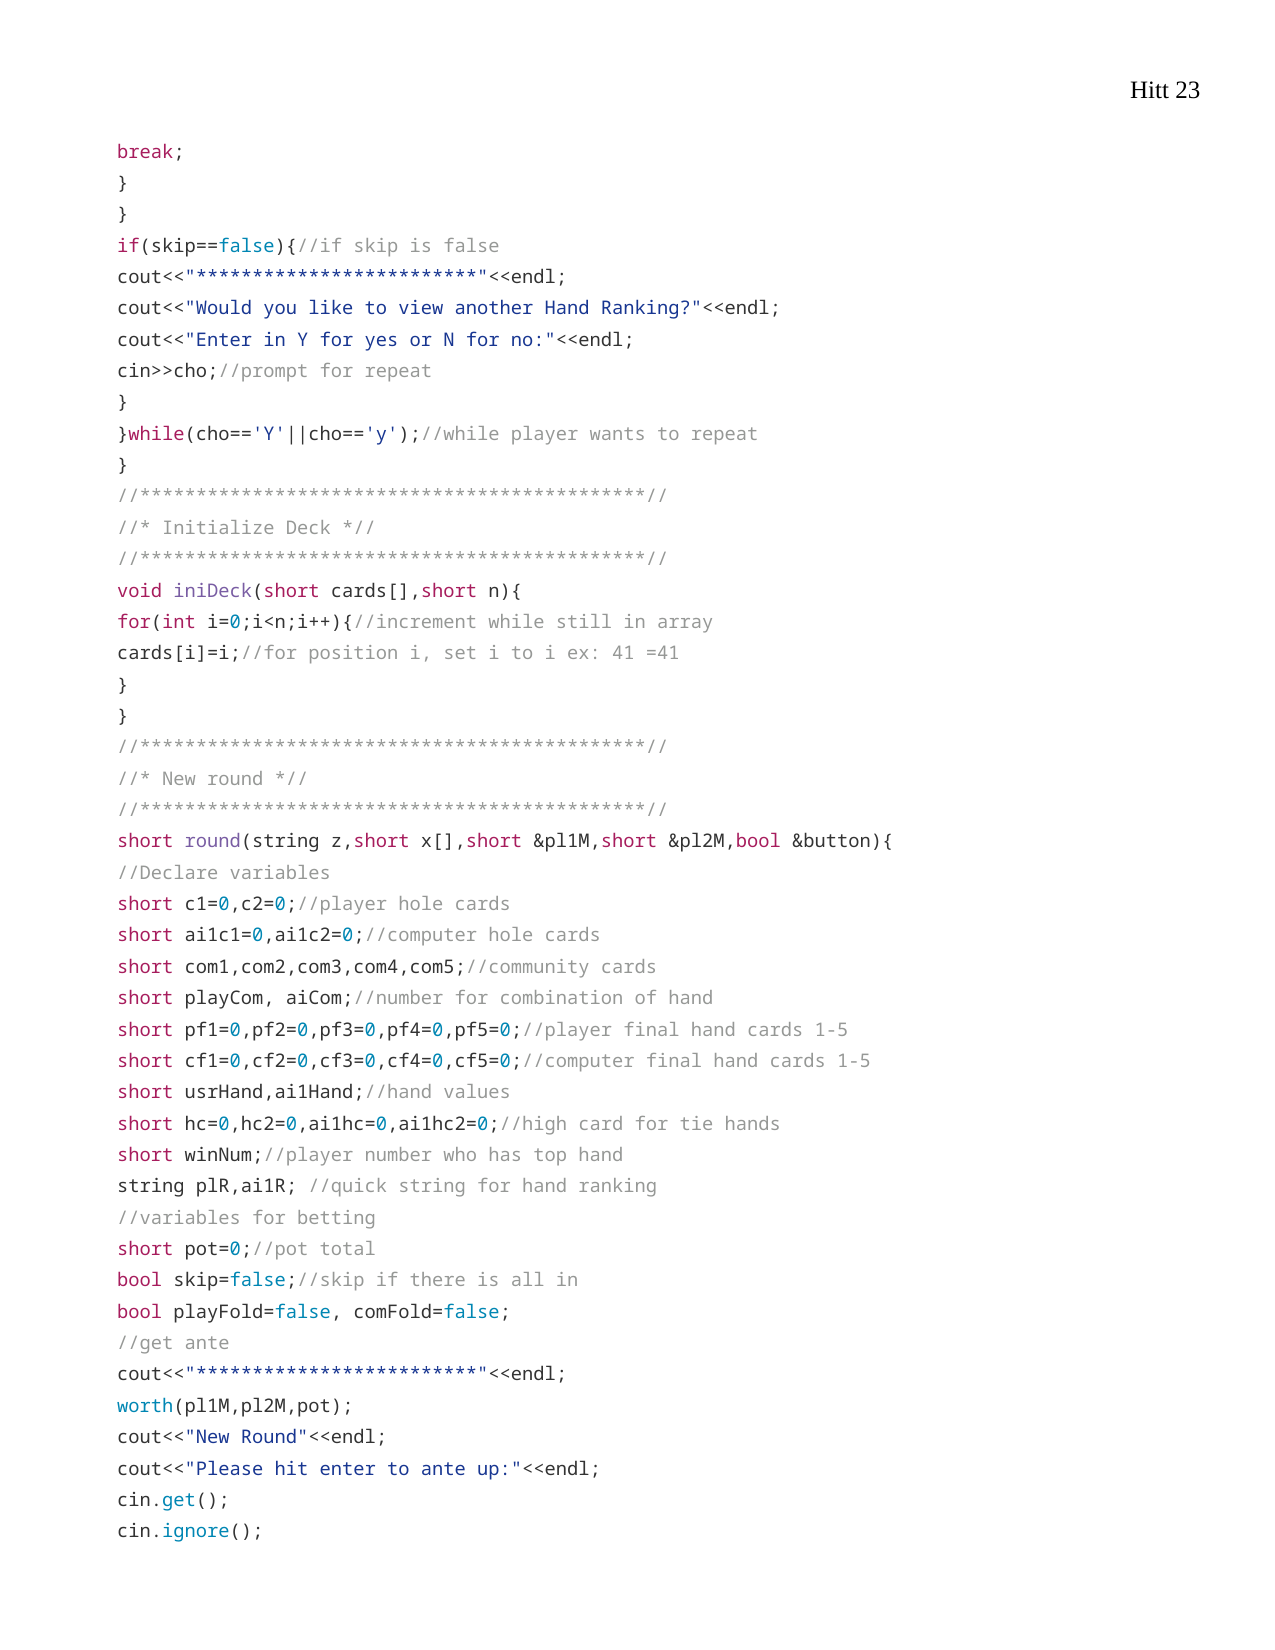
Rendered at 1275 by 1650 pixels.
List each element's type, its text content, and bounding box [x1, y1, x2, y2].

table_cell [75, 135, 114, 166]
table_cell [75, 637, 114, 668]
table_cell [75, 950, 114, 982]
table_cell short round(string z,short x[],short &pl1M,short &pl2M,bool &button){ [114, 825, 1200, 856]
table_cell [75, 856, 114, 887]
table_cell } [114, 386, 1200, 417]
table_cell [75, 731, 114, 762]
table_cell [75, 982, 114, 1013]
table_cell short pf1=0,pf2=0,pf3=0,pf4=0,pf5=0;//player final hand cards 1-5 [114, 1013, 1200, 1044]
table_cell [75, 1515, 114, 1546]
table_cell cin.ignore(); [114, 1515, 1200, 1546]
table_cell short pot=0;//pot total [114, 1233, 1200, 1264]
table_cell cin.get(); [114, 1483, 1200, 1514]
table_cell [75, 605, 114, 637]
table_cell } [114, 198, 1200, 229]
table_cell //Declare variables [114, 856, 1200, 887]
table_cell //variables for betting [114, 1201, 1200, 1232]
table_cell bool skip=false;//skip if there is all in [114, 1264, 1200, 1295]
table_cell cout<<"Would you like to view another Hand Ranking?"<<endl; [114, 292, 1200, 323]
table_cell //* Initialize Deck *// [114, 511, 1200, 543]
table_cell [75, 1264, 114, 1295]
table_cell short usrHand,ai1Hand;//hand values [114, 1076, 1200, 1107]
table_cell short winNum;//player number who has top hand [114, 1138, 1200, 1170]
table_cell [75, 1170, 114, 1201]
table_cell [75, 1358, 114, 1389]
table_cell short c1=0,c2=0;//player hole cards [114, 888, 1200, 919]
table_cell [75, 480, 114, 511]
table_cell [75, 543, 114, 574]
table_cell [75, 574, 114, 605]
table_cell [75, 825, 114, 856]
table_cell [75, 449, 114, 480]
table_cell cout<<"*************************"<<endl; [114, 260, 1200, 292]
table_cell } [114, 449, 1200, 480]
table_cell [75, 1107, 114, 1138]
table_cell bool playFold=false, comFold=false; [114, 1295, 1200, 1326]
table_cell //*********************************************// [114, 480, 1200, 511]
table_cell [75, 1201, 114, 1232]
table_cell [75, 1044, 114, 1076]
table_cell [75, 386, 114, 417]
table_cell //* New round *// [114, 762, 1200, 793]
table_cell //*********************************************// [114, 731, 1200, 762]
table_cell } [114, 699, 1200, 731]
table_cell short ai1c1=0,ai1c2=0;//computer hole cards [114, 919, 1200, 950]
table_cell //get ante [114, 1326, 1200, 1358]
table_cell [75, 1295, 114, 1326]
table_cell [75, 699, 114, 731]
table_cell short hc=0,hc2=0,ai1hc=0,ai1hc2=0;//high card for tie hands [114, 1107, 1200, 1138]
table_cell [75, 292, 114, 323]
table_cell cout<<"New Round"<<endl; [114, 1421, 1200, 1452]
table_cell [75, 229, 114, 260]
table_cell [75, 417, 114, 448]
table_cell [75, 1389, 114, 1421]
table_cell short playCom, aiCom;//number for combination of hand [114, 982, 1200, 1013]
table_cell [75, 1013, 114, 1044]
table_cell worth(pl1M,pl2M,pot); [114, 1389, 1200, 1421]
table_cell } [114, 668, 1200, 699]
table_cell [75, 1483, 114, 1514]
table_cell cout<<"Enter in Y for yes or N for no:"<<endl; [114, 323, 1200, 354]
table_cell cin>>cho;//prompt for repeat [114, 355, 1200, 386]
table_cell [75, 260, 114, 292]
table_cell [75, 794, 114, 825]
table_cell void iniDeck(short cards[],short n){ [114, 574, 1200, 605]
table_cell } [114, 166, 1200, 198]
table_cell [75, 1326, 114, 1358]
table_cell cout<<"*************************"<<endl; [114, 1358, 1200, 1389]
table_cell string plR,ai1R; //quick string for hand ranking [114, 1170, 1200, 1201]
table_cell cards[i]=i;//for position i, set i to i ex: 41 =41 [114, 637, 1200, 668]
table_cell //*********************************************// [114, 794, 1200, 825]
table_cell [75, 166, 114, 198]
table_cell short com1,com2,com3,com4,com5;//community cards [114, 950, 1200, 982]
table_cell [75, 511, 114, 543]
table_cell [75, 888, 114, 919]
table_cell [75, 355, 114, 386]
table_cell [75, 1138, 114, 1170]
table_cell break; [114, 135, 1200, 166]
table_cell [75, 919, 114, 950]
table_cell //*********************************************// [114, 543, 1200, 574]
table_cell [75, 323, 114, 354]
table_cell [75, 1421, 114, 1452]
table_cell }while(cho=='Y'||cho=='y');//while player wants to repeat [114, 417, 1200, 448]
table_cell [75, 1076, 114, 1107]
table_cell short cf1=0,cf2=0,cf3=0,cf4=0,cf5=0;//computer final hand cards 1-5 [114, 1044, 1200, 1076]
table_cell [75, 1452, 114, 1483]
table_cell for(int i=0;i<n;i++){//increment while still in array [114, 605, 1200, 637]
table_cell [75, 1233, 114, 1264]
table_cell if(skip==false){//if skip is false [114, 229, 1200, 260]
table_cell [75, 198, 114, 229]
table_cell [75, 762, 114, 793]
table_cell cout<<"Please hit enter to ante up:"<<endl; [114, 1452, 1200, 1483]
table_cell [75, 668, 114, 699]
